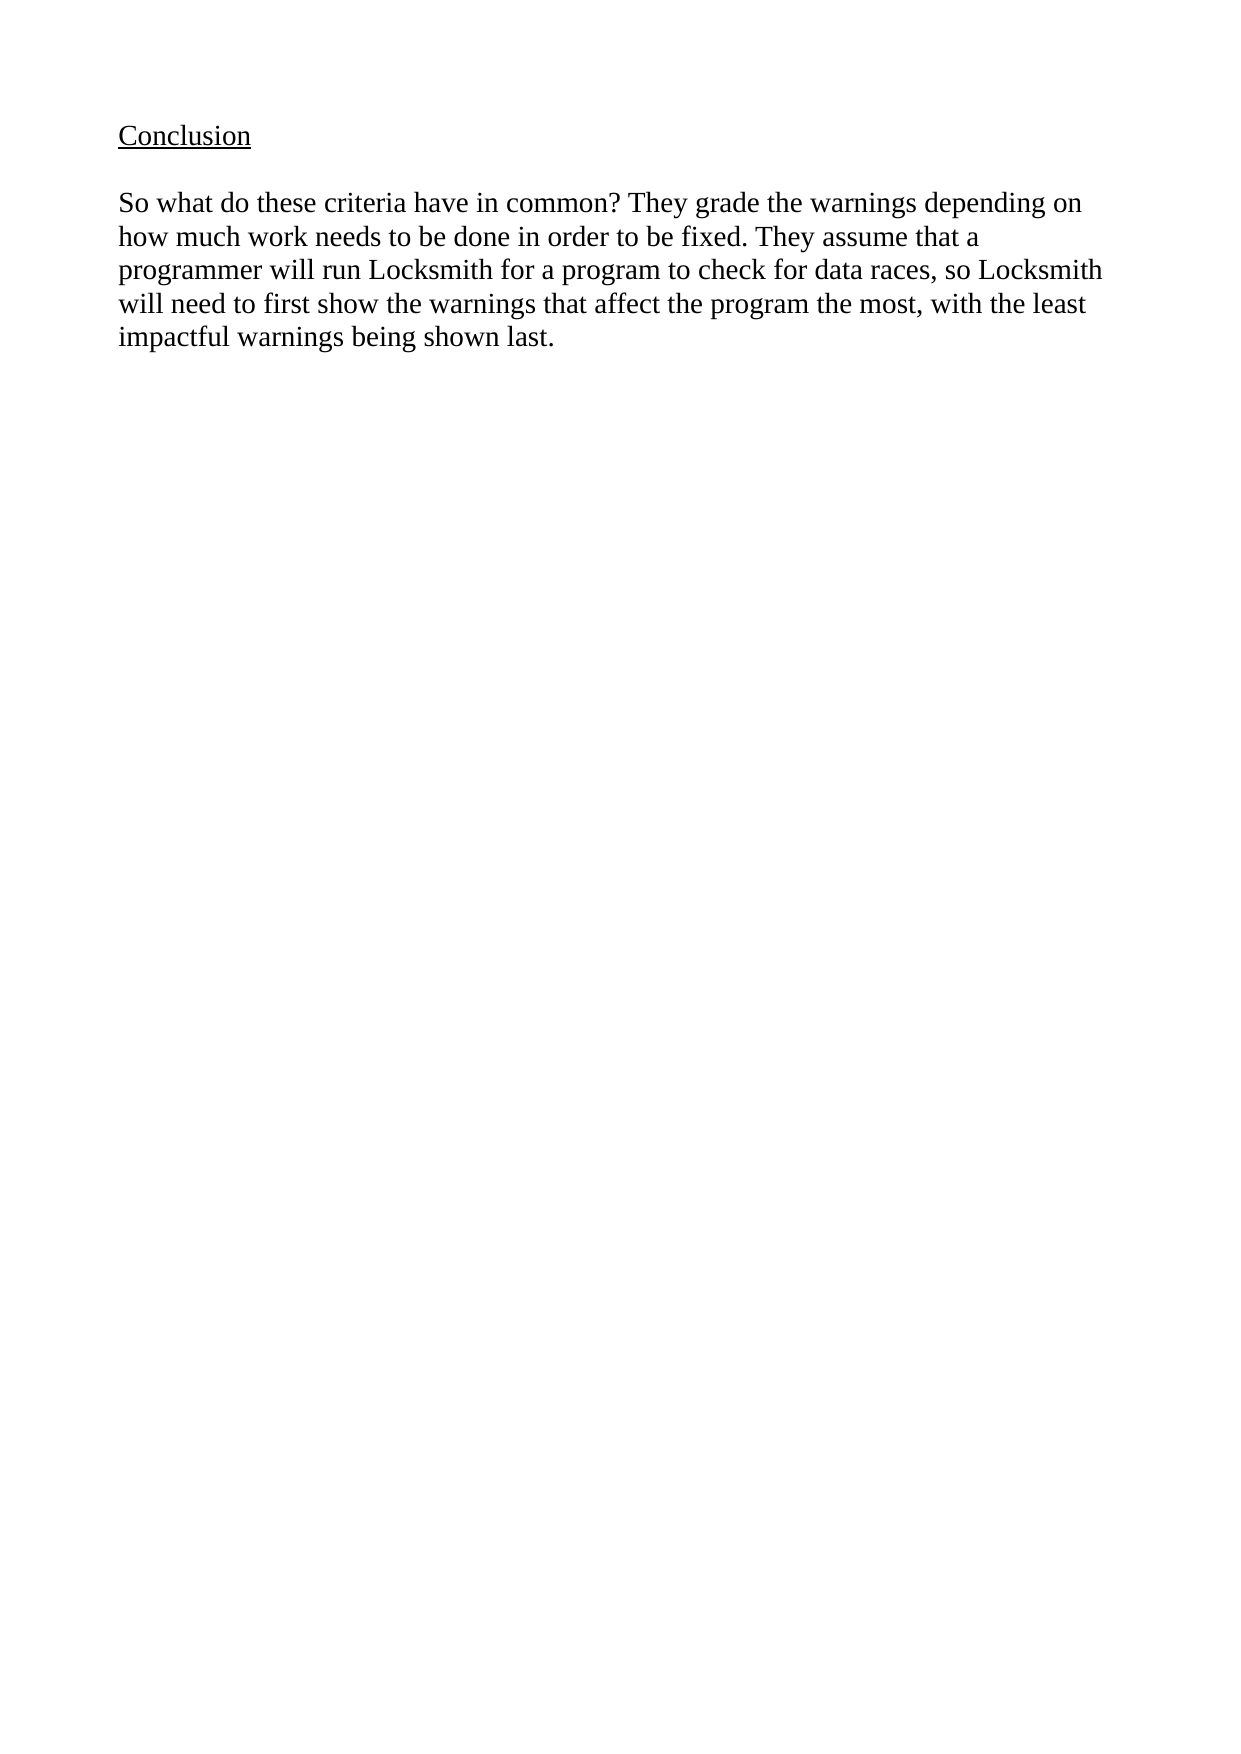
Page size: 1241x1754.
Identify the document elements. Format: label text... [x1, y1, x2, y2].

text So what do these criteria have in common? They grade the warnings depending on how much work needs to be done in order to be fixed. They assume that a programmer will run Locksmith for a program to check for data races, so Locksmith will need to first show the warnings that affect the program the most, with the least impactful warnings being shown last. [118, 185, 1122, 353]
text Conclusion [118, 118, 1122, 152]
